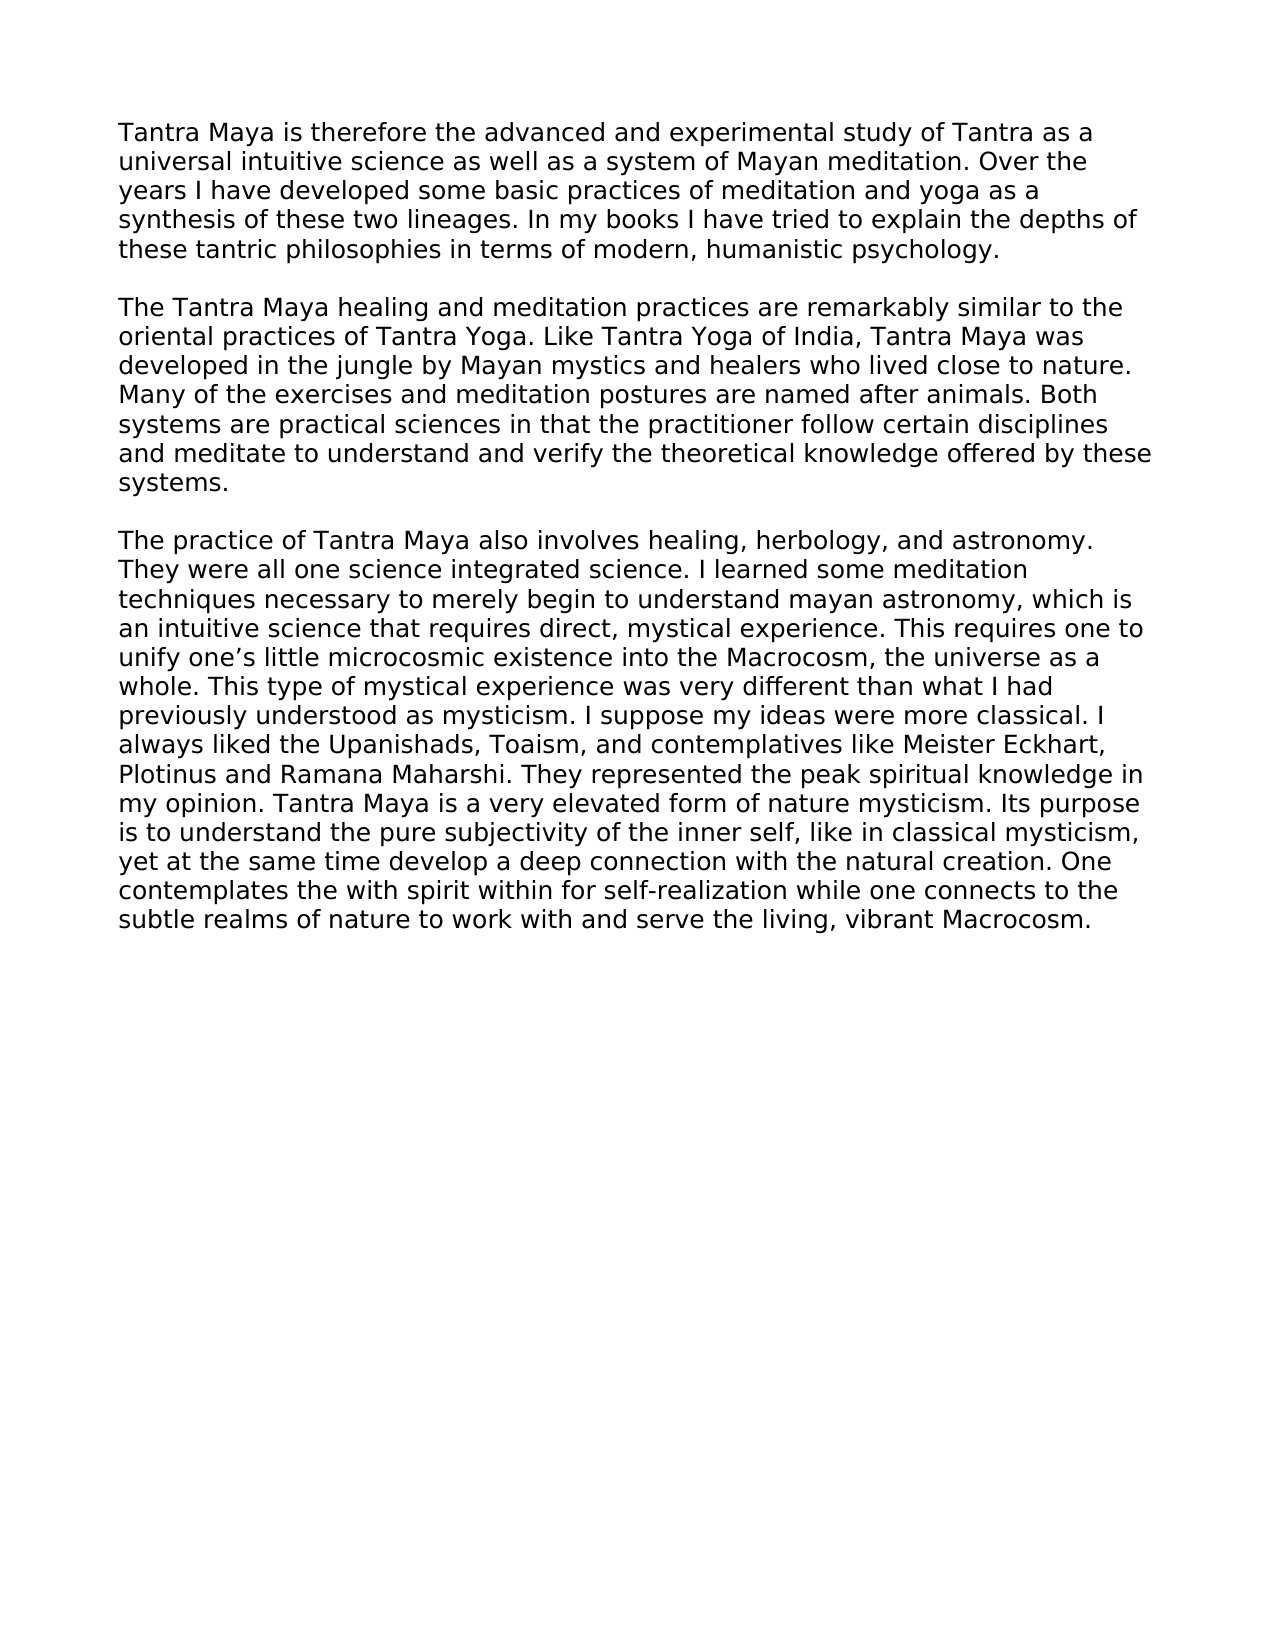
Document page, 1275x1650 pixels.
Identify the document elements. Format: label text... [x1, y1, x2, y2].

text Tantra Maya is therefore the advanced and experimental study of Tantra as a universal intuitive science as well as a system of Mayan meditation. Over the years I have developed some basic practices of meditation and yoga as a synthesis of these two lineages. In my books I have tried to explain the depths of these tantric philosophies in terms of modern, humanistic psychology. The Tantra Maya healing and meditation practices are remarkably similar to the oriental practices of Tantra Yoga. Like Tantra Yoga of India, Tantra Maya was developed in the jungle by Mayan mystics and healers who lived close to nature. Many of the exercises and meditation postures are named after animals. Both systems are practical sciences in that the practitioner follow certain disciplines and meditate to understand and verify the theoretical knowledge offered by these systems. The practice of Tantra Maya also involves healing, herbology, and astronomy. They were all one science integrated science. I learned some meditation techniques necessary to merely begin to understand mayan astronomy, which is an intuitive science that requires direct, mystical experience. This requires one to unify one’s little microcosmic existence into the Macrocosm, the universe as a whole. This type of mystical experience was very different than what I had previously understood as mysticism. I suppose my ideas were more classical. I always liked the Upanishads, Toaism, and contemplatives like Meister Eckhart, Plotinus and Ramana Maharshi. They represented the peak spiritual knowledge in my opinion. Tantra Maya is a very elevated form of nature mysticism. Its purpose is to understand the pure subjectivity of the inner self, like in classical mysticism, yet at the same time develop a deep connection with the natural creation. One contemplates the with spirit within for self-realization while one connects to the subtle realms of nature to work with and serve the living, vibrant Macrocosm. [118, 118, 1157, 935]
